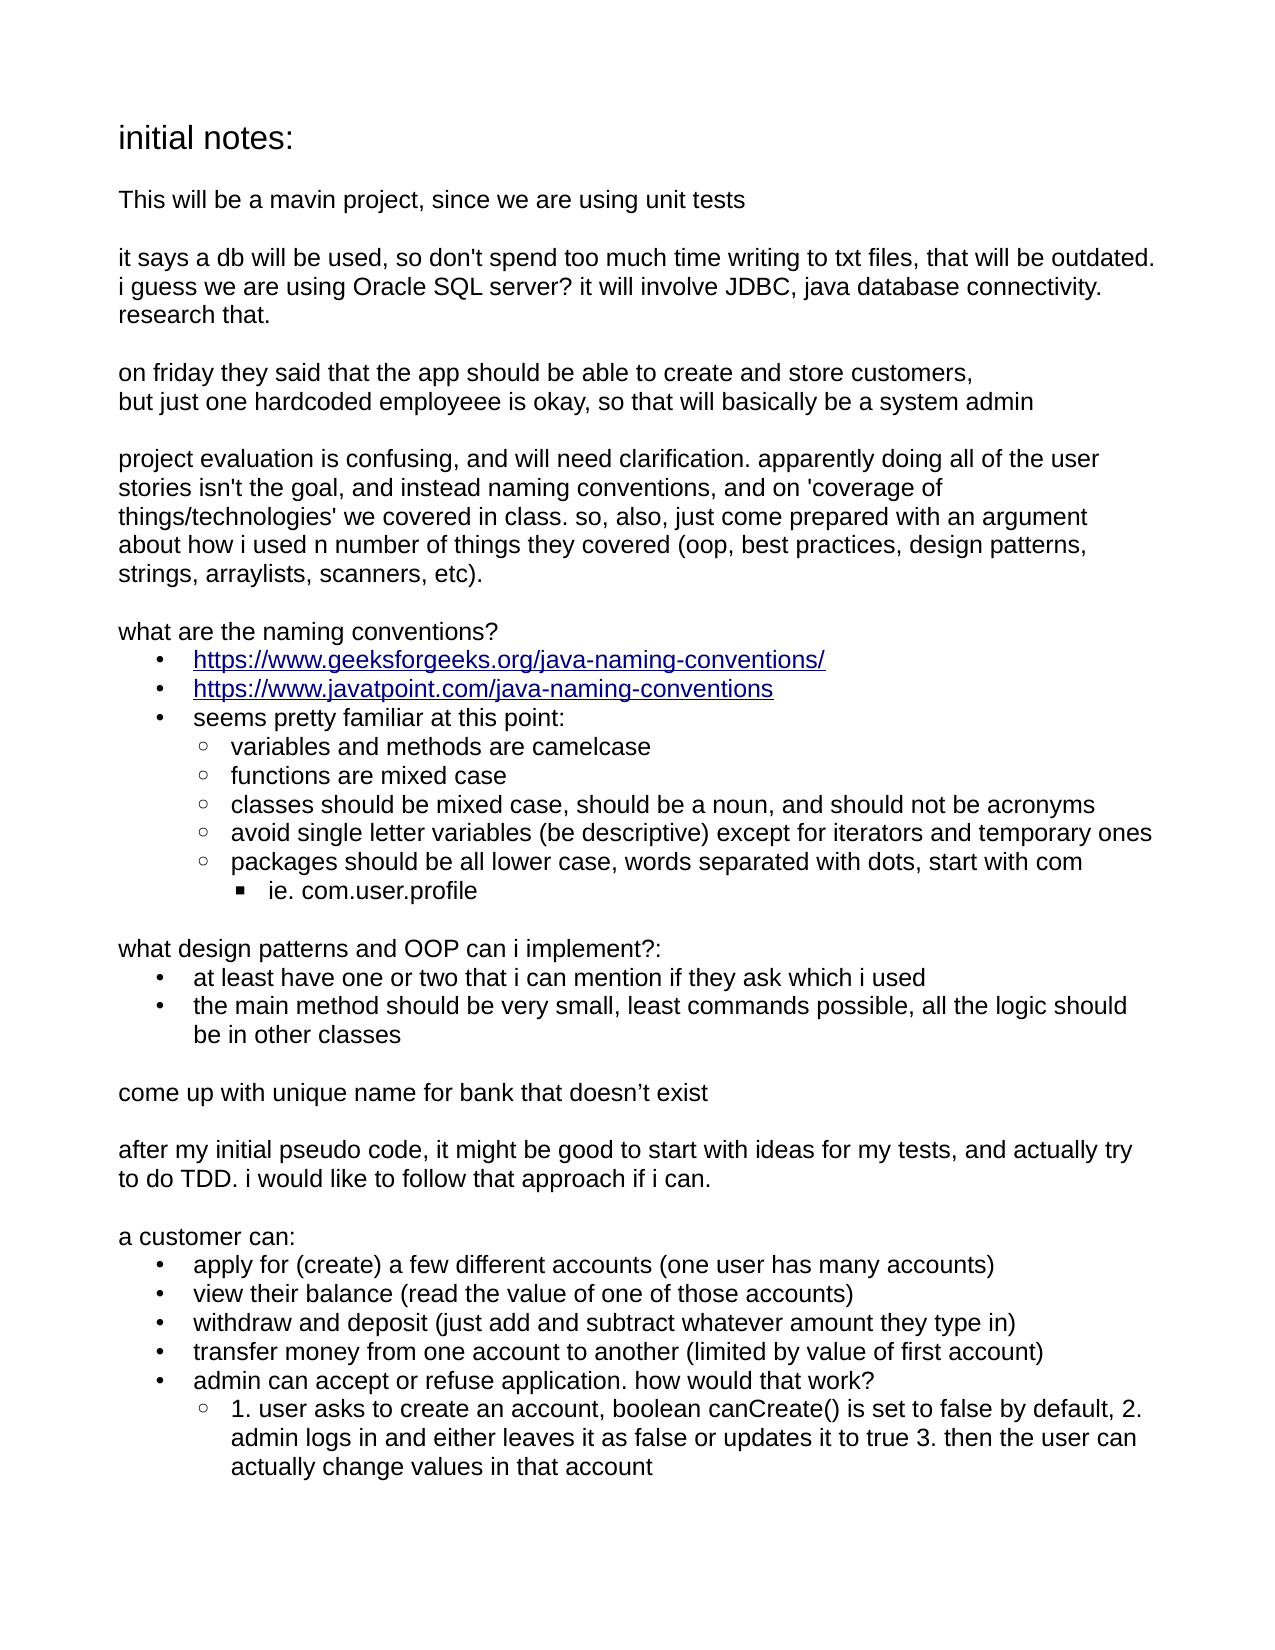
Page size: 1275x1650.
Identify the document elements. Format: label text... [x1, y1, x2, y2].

list transfer money from one account to another (limited by value of first account) [156, 1337, 1157, 1366]
list the main method should be very small, least commands possible, all the logic should be in other classes [156, 991, 1157, 1049]
list 1. user asks to create an account, boolean canCreate() is set to false by default, 2. admin logs in and either leaves it as false or updates it to true 3. then the user can actually change values in that account [193, 1394, 1157, 1481]
text what are the naming conventions? [118, 617, 1157, 645]
list withdraw and deposit (just add and subtract whatever amount they type in) [156, 1308, 1157, 1337]
list avoid single letter variables (be descriptive) except for iterators and temporary ones [193, 818, 1157, 847]
text stories isn't the goal, and instead naming conventions, and on 'coverage of things/technologies' we covered in class. so, also, just come prepared with an argument about how i used n number of things they covered (oop, best practices, design patterns, strings, arraylists, scanners, etc). [118, 473, 1157, 588]
list packages should be all lower case, words separated with dots, start with com [193, 847, 1157, 876]
text it says a db will be used, so don't spend too much time writing to txt files, that will be outdated. [118, 243, 1157, 272]
text research that. [118, 300, 1157, 329]
list https://www.javatpoint.com/java-naming-conventions [156, 674, 1157, 703]
list seems pretty familiar at this point: [156, 703, 1157, 732]
text initial notes: [118, 118, 1157, 157]
text on friday they said that the app should be able to create and store customers, [118, 358, 1157, 387]
text project evaluation is confusing, and will need clarification. apparently doing all of the user [118, 444, 1157, 473]
list at least have one or two that i can mention if they ask which i used [156, 962, 1157, 991]
text i guess we are using Oracle SQL server? it will involve JDBC, java database connectivity. [118, 272, 1157, 300]
text a customer can: [118, 1221, 1157, 1250]
list ie. com.user.profile [231, 876, 1157, 905]
list https://www.geeksforgeeks.org/java-naming-conventions/ [156, 645, 1157, 674]
text This will be a mavin project, since we are using unit tests [118, 185, 1157, 214]
list apply for (create) a few different accounts (one user has many accounts) [156, 1250, 1157, 1279]
text come up with unique name for bank that doesn’t exist [118, 1078, 1157, 1106]
text but just one hardcoded employeee is okay, so that will basically be a system admin [118, 387, 1157, 415]
text after my initial pseudo code, it might be good to start with ideas for my tests, and actually try to do TDD. i would like to follow that approach if i can. [118, 1135, 1157, 1193]
list variables and methods are camelcase [193, 732, 1157, 761]
text what design patterns and OOP can i implement?: [118, 934, 1157, 962]
list functions are mixed case [193, 761, 1157, 789]
list view their balance (read the value of one of those accounts) [156, 1279, 1157, 1308]
list classes should be mixed case, should be a noun, and should not be acronyms [193, 789, 1157, 818]
list admin can accept or refuse application. how would that work? [156, 1366, 1157, 1394]
